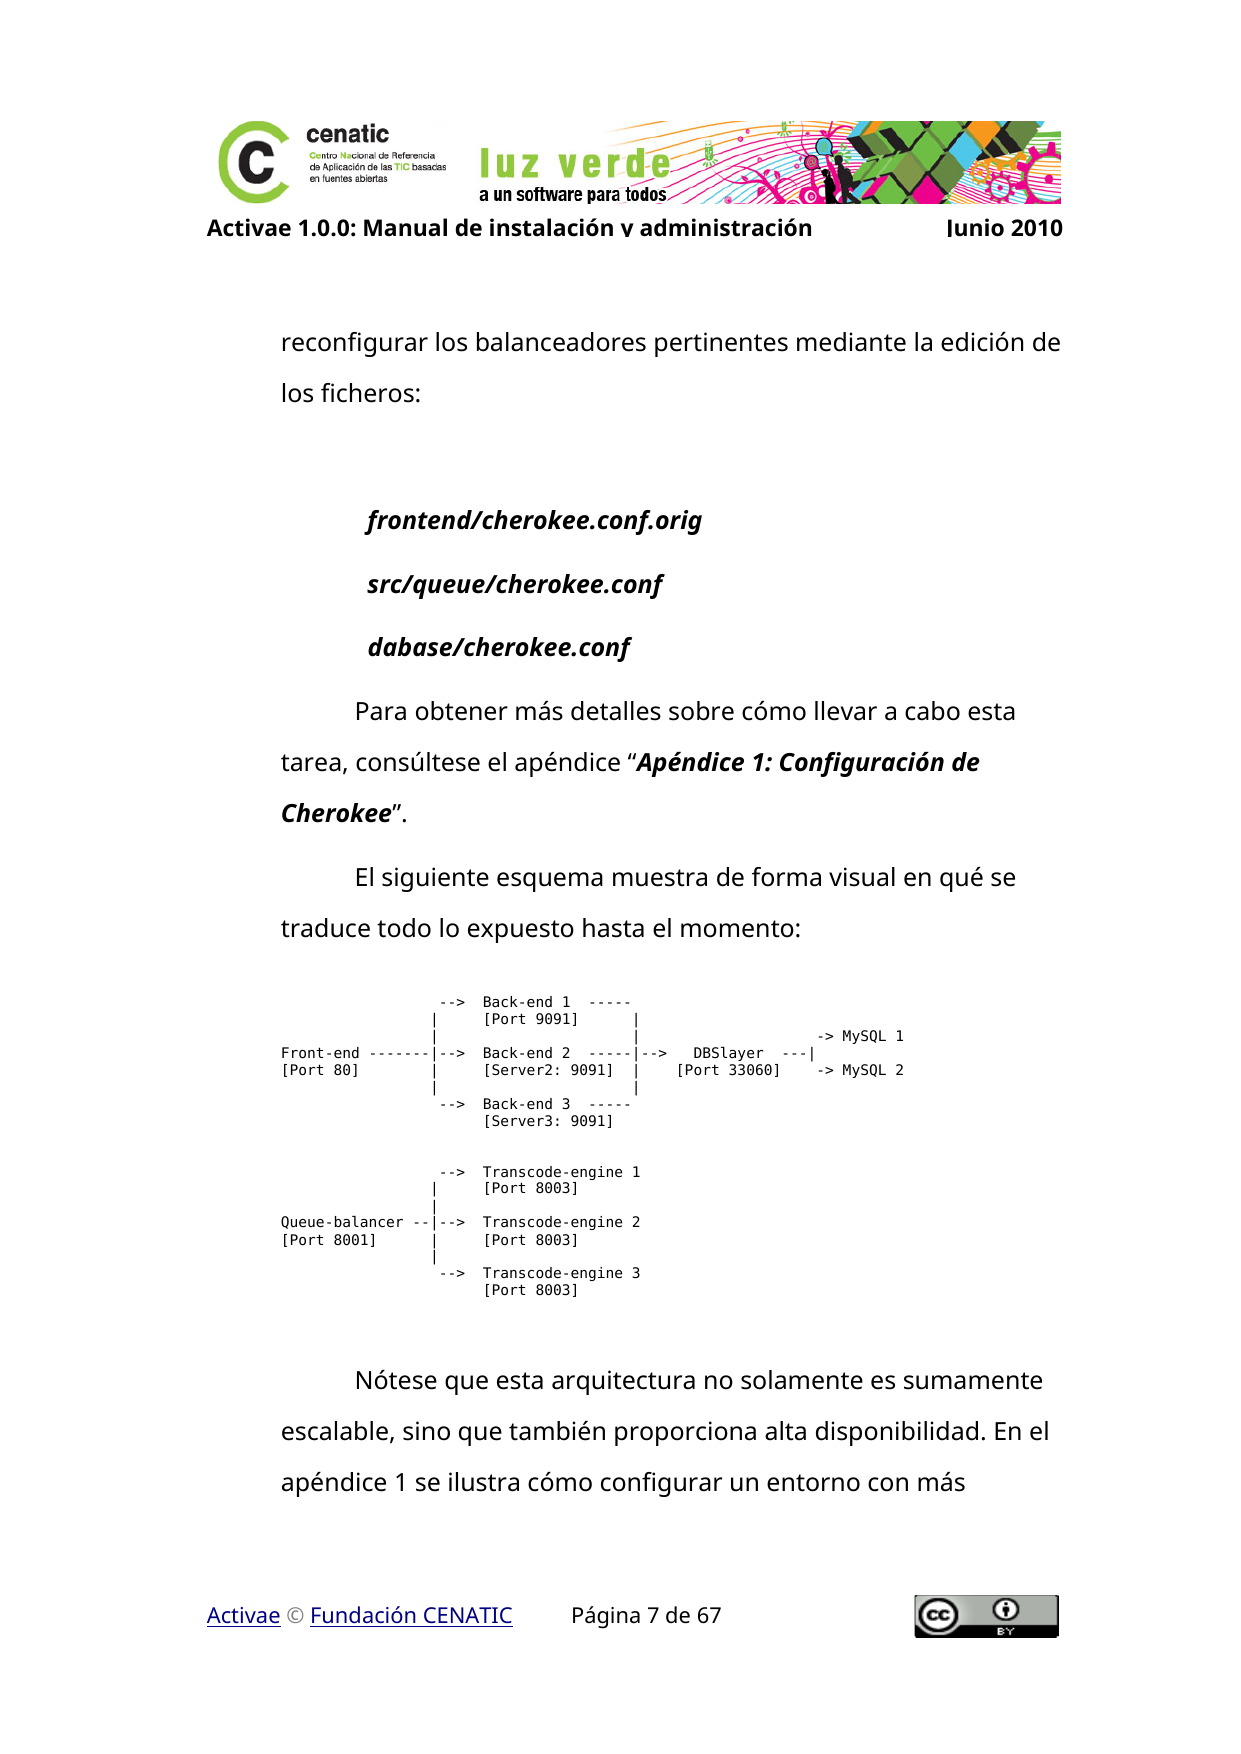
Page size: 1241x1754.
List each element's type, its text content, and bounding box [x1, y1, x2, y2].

text dabase/cherokee.conf [281, 630, 1063, 664]
text frontend/cherokee.conf.orig [354, 503, 1063, 537]
text | [Port 9091] | [281, 1011, 1063, 1028]
picture [914, 1595, 1059, 1638]
text [Port 80] | [Server2: 9091] | [Port 33060] -> MySQL 2 [281, 1062, 1063, 1078]
text --> Back-end 1 ----- [281, 994, 1063, 1011]
text | [281, 1248, 1063, 1265]
text src/queue/cherokee.conf [354, 566, 1063, 601]
text El siguiente esquema muestra de forma visual en qué se traduce todo lo expuesto hasta el momento: [281, 859, 1063, 944]
picture [211, 121, 1061, 204]
text Queue-balancer --|--> Transcode-engine 2 [281, 1214, 1063, 1231]
text Nótese que esta arquitectura no solamente es sumamente escalable, sino que también proporciona alta disponibilidad. En el apéndice 1 se ilustra cómo configurar un entorno con más [281, 1363, 1063, 1499]
text [Port 8003] [281, 1282, 1063, 1299]
text --> Back-end 3 ----- [281, 1096, 1063, 1112]
text | | -> MySQL 1 [281, 1028, 1063, 1044]
text [Server3: 9091] [281, 1112, 1063, 1129]
text --> Transcode-engine 1 [281, 1163, 1063, 1180]
text --> Transcode-engine 3 [281, 1265, 1063, 1282]
text reconfigurar los balanceadores pertinentes mediante la edición de los ficheros: [281, 325, 1063, 410]
text Front-end -------|--> Back-end 2 -----|--> DBSlayer ---| [281, 1044, 1063, 1062]
text | [281, 1197, 1063, 1214]
text | [Port 8003] [281, 1180, 1063, 1197]
text [Port 8001] | [Port 8003] [281, 1231, 1063, 1248]
text Para obtener más detalles sobre cómo llevar a cabo esta tarea, consúltese el apéndice “Apéndice 1: Configuración de Cherokee”. [281, 693, 1063, 830]
text | | [281, 1078, 1063, 1096]
